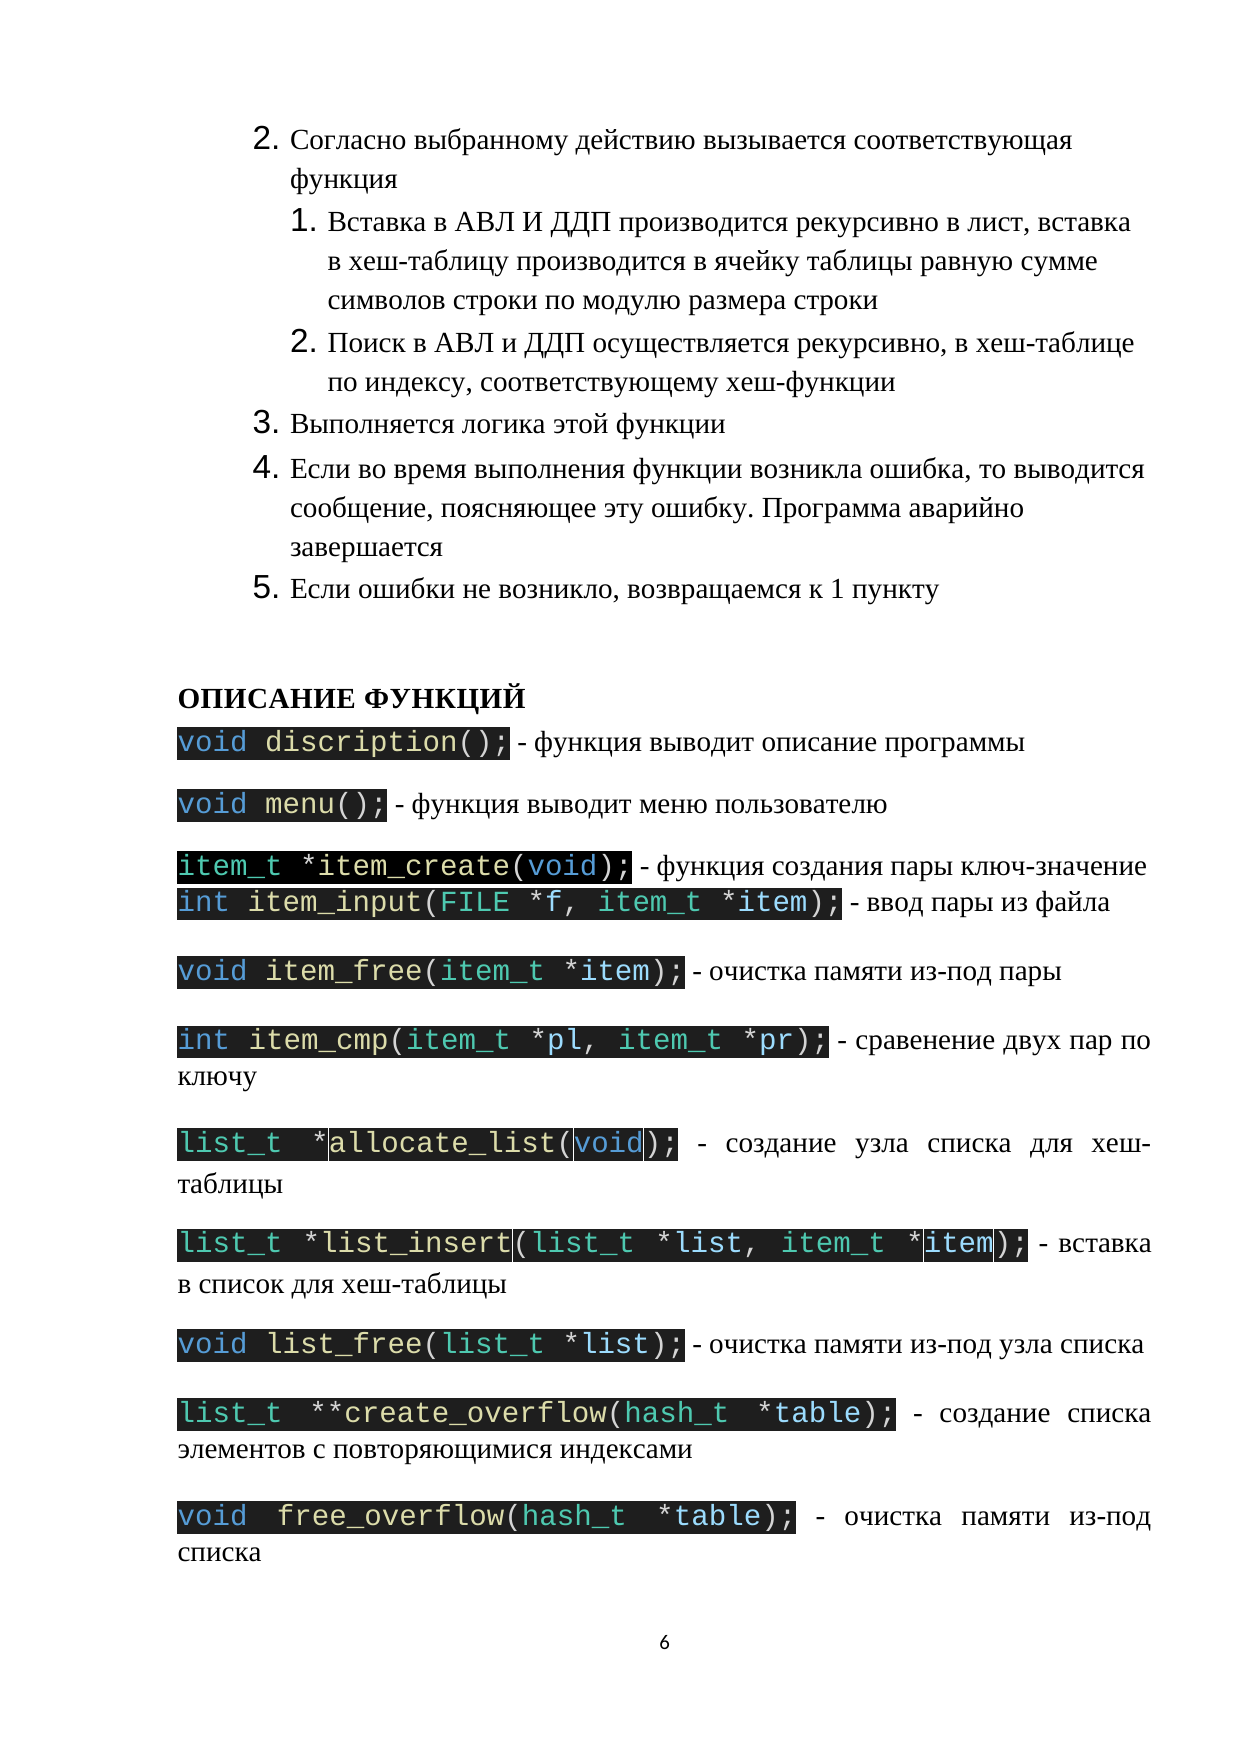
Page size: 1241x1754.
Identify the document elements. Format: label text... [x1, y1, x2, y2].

subtitle ОПИСАНИЕ ФУНКЦИЙ [177, 681, 1152, 715]
text item_t *item_create(void); - функция создания пары ключ-значение [177, 848, 1152, 884]
list Выполняется логика этой функции [252, 403, 1152, 441]
text void item_free(item_t *item); - очистка памяти из-под пары [177, 953, 1152, 989]
list Если ошибки не возникло, возвращаемся к 1 пункту [252, 567, 1152, 606]
list Если во время выполнения функции возникла ошибка, то выводится сообщение, поясняющее эту ошибку. Программа аварийно завершается [252, 447, 1152, 562]
text list_t *allocate_list(void); - создание узла списка для хеш-таблицы [177, 1125, 1152, 1200]
text int item_cmp(item_t *pl, item_t *pr); - сравенение двух пар по ключу [177, 1022, 1152, 1125]
text void discription(); - функция выводит описание программы [177, 724, 1152, 760]
text list_t **create_overflow(hash_t *table); - создание списка элементов с повторяющимися индексами [177, 1395, 1152, 1464]
text list_t *list_insert(list_t *list, item_t *item); - вставка в список для хеш-таблицы [177, 1226, 1152, 1300]
list Поиск в АВЛ и ДДП осуществляется рекурсивно, в хеш-таблице по индексу, соответствующему хеш-функции [290, 321, 1152, 398]
text void free_overflow(hash_t *table); - очистка памяти из-под списка [177, 1498, 1152, 1567]
list Вставка в АВЛ И ДДП производится рекурсивно в лист, вставка в хеш-таблицу производится в ячейку таблицы равную сумме символов строки по модулю размера строки [290, 200, 1152, 316]
text void menu(); - функция выводит меню пользователю [177, 786, 1152, 822]
text int item_input(FILE *f, item_t *item); - ввод пары из файла [177, 884, 1152, 920]
text void list_free(list_t *list); - очистка памяти из-под узла списка [177, 1326, 1152, 1362]
list Согласно выбранному действию вызывается соответствующая функция [252, 118, 1152, 195]
